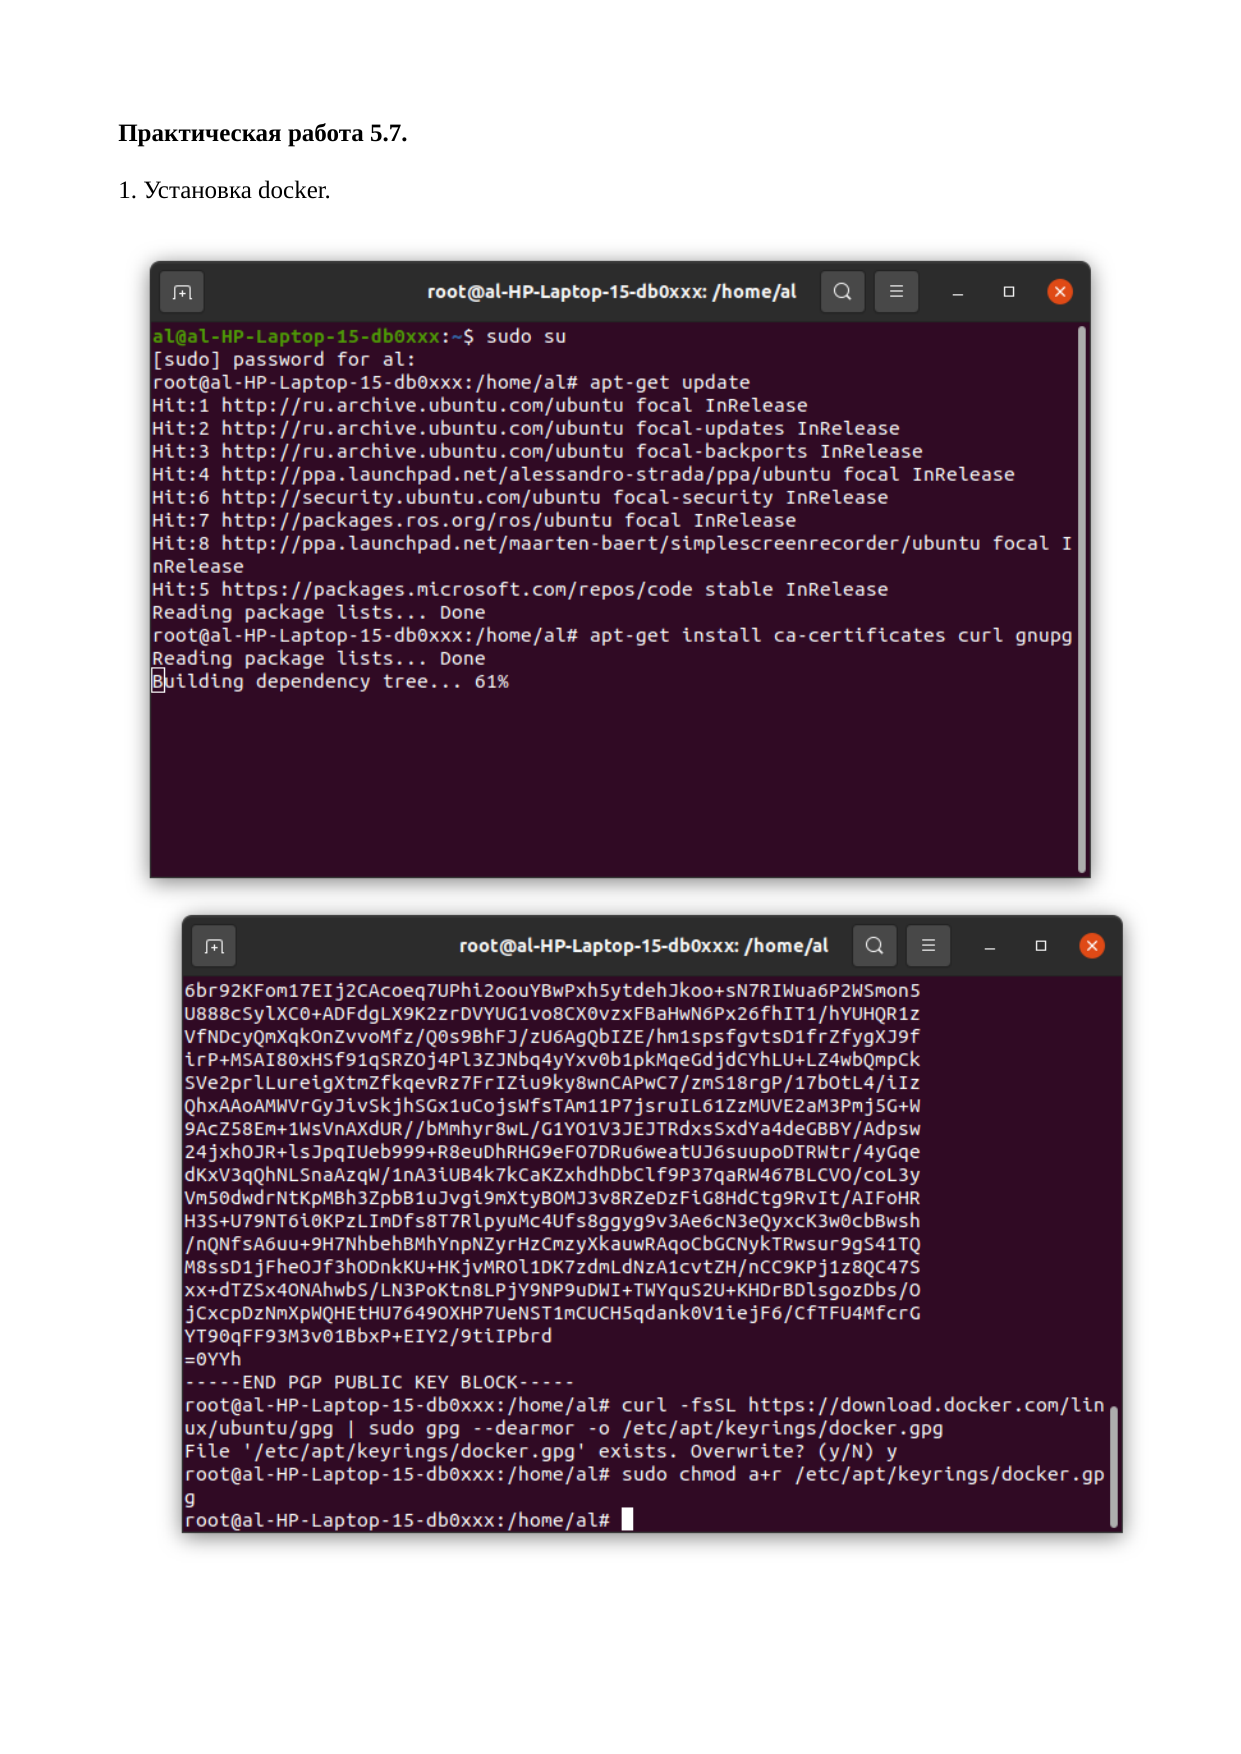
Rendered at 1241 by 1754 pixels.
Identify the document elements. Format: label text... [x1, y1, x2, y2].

picture [118, 233, 1155, 1569]
text 1. Установка docker. [118, 176, 1122, 204]
text Практическая работа 5.7. [118, 118, 1122, 147]
